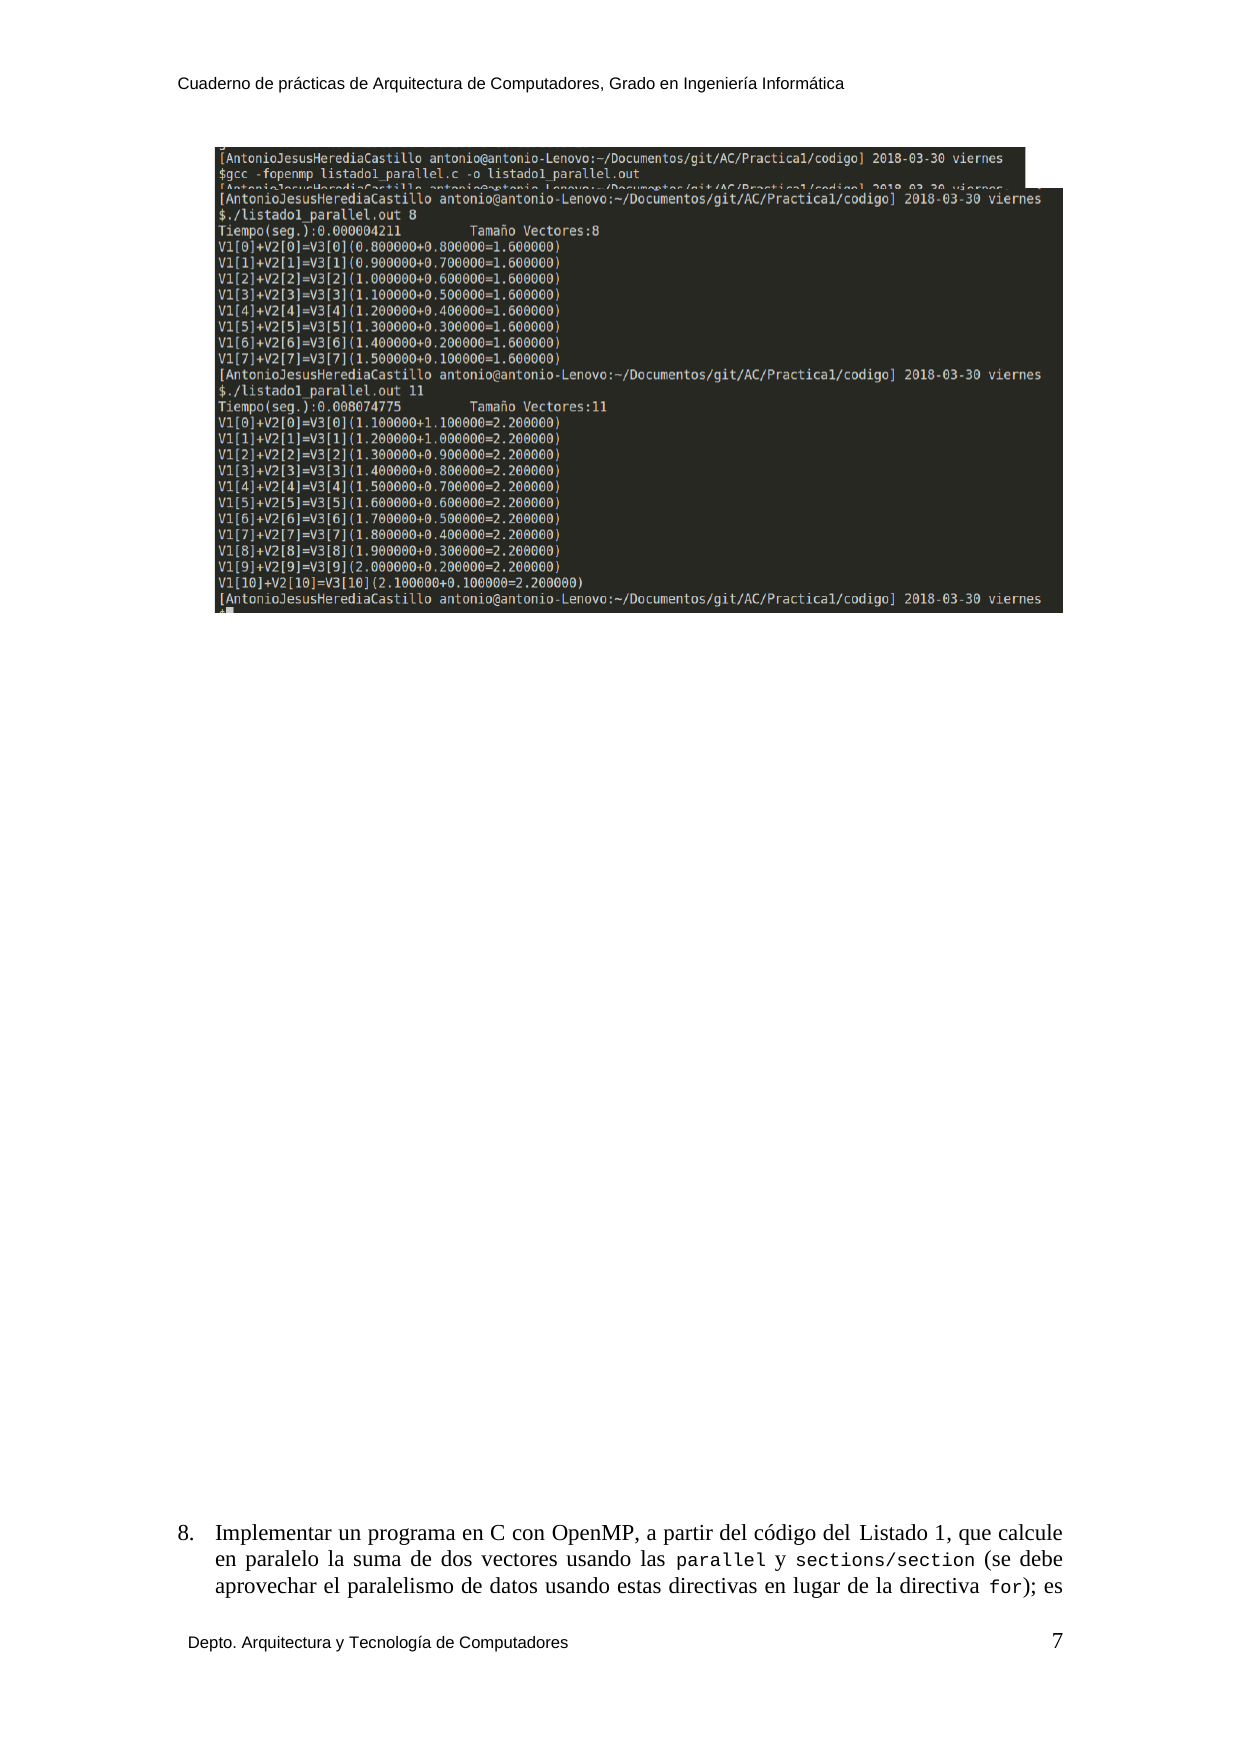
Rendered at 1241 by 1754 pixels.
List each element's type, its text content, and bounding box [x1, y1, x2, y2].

picture [214, 147, 1063, 613]
list Implementar un programa en C con OpenMP, a partir del código del Listado 1, que calcule en paralelo la suma de dos vectores usando las parallel y sections/section (se debe aprovechar el paralelismo de datos usando estas directivas en lugar de la directiva for); es [177, 1519, 1063, 1599]
